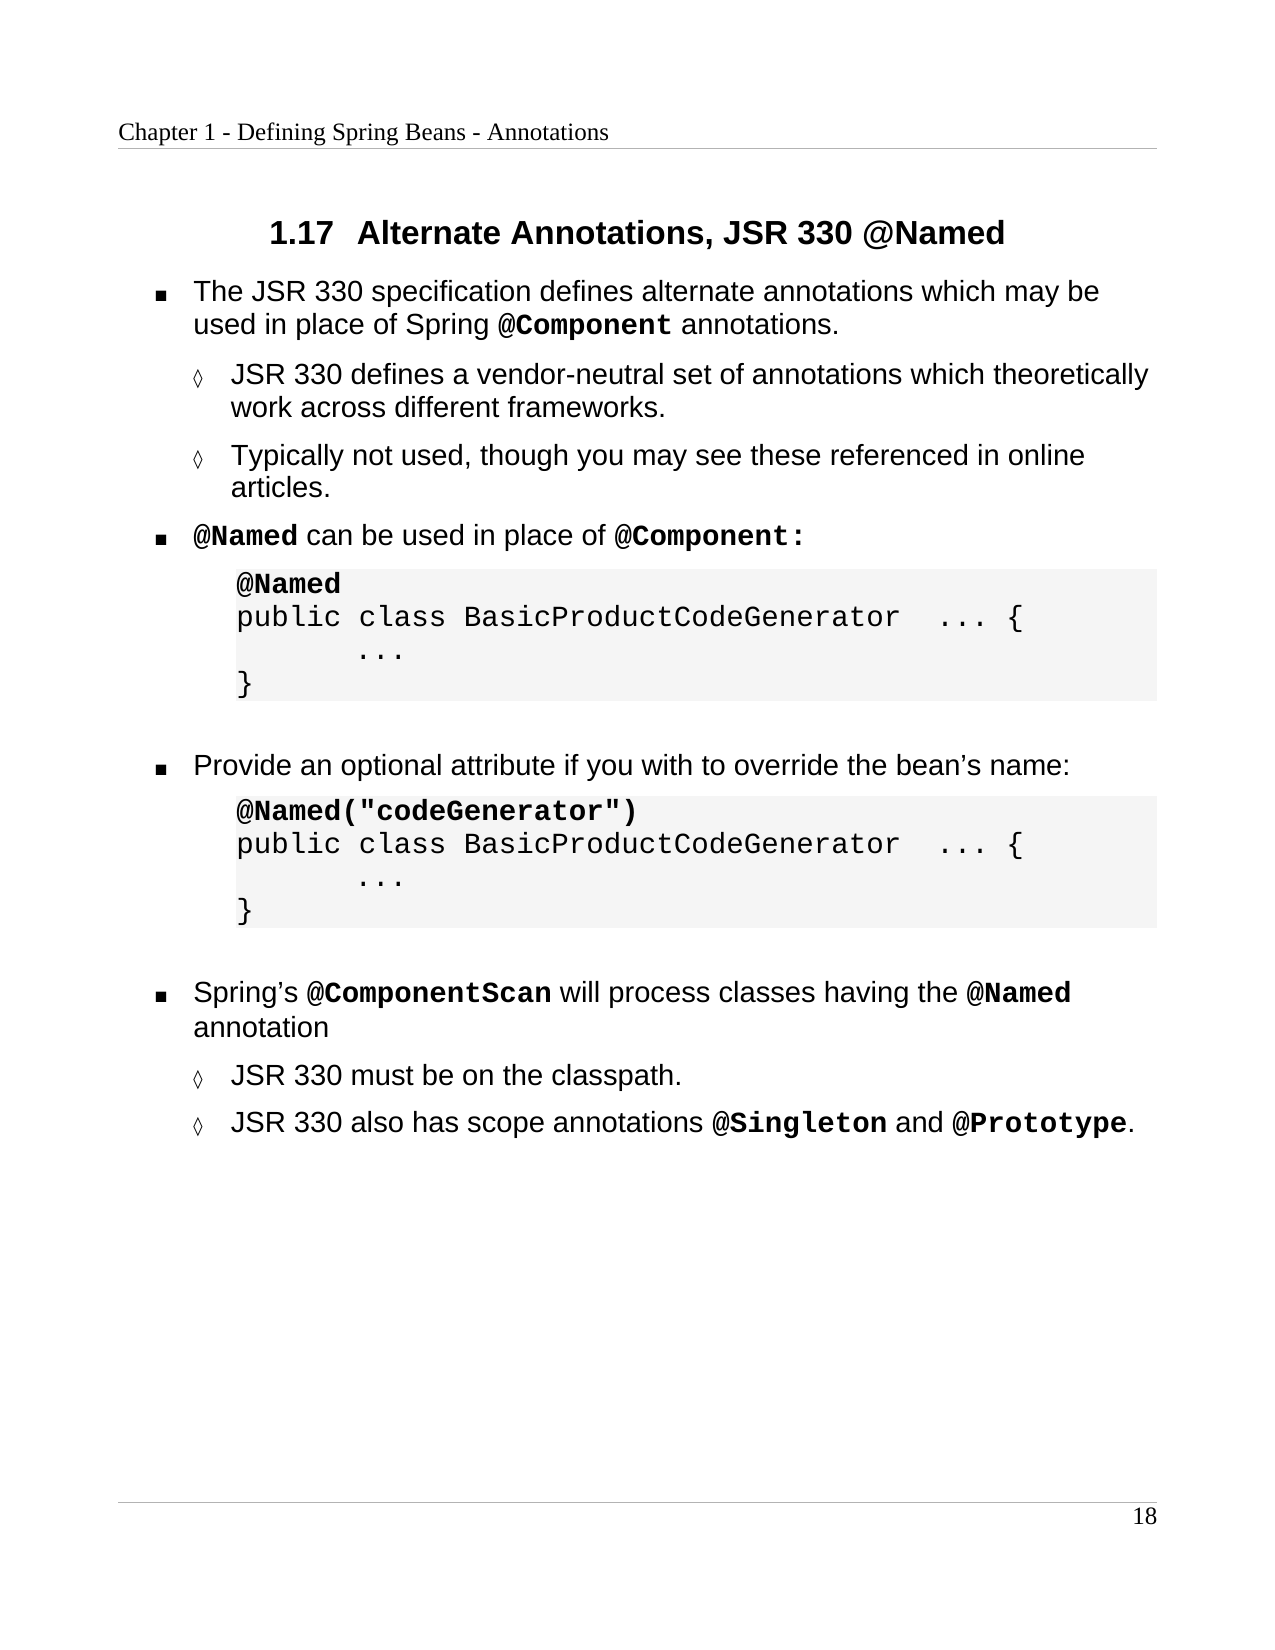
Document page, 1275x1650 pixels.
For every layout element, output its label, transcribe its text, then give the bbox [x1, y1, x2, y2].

list JSR 330 defines a vendor-neutral set of annotations which theoretically work across different frameworks. [193, 358, 1157, 423]
list JSR 330 also has scope annotations @Singleton and @Prototype. [193, 1106, 1157, 1141]
text @Named("codeGenerator") [236, 796, 1157, 829]
text } [236, 668, 1157, 701]
text public class BasicProductCodeGenerator ... { [236, 602, 1157, 635]
list Typically not used, though you may see these referenced in online articles. [193, 438, 1157, 504]
list Spring’s @ComponentScan will process classes having the @Named annotation [156, 976, 1157, 1044]
list The JSR 330 specification defines alternate annotations which may be used in place of Spring @Component annotations. [156, 275, 1157, 343]
list JSR 330 must be on the classpath. [193, 1059, 1157, 1091]
text ... [236, 862, 1157, 895]
text public class BasicProductCodeGenerator ... { [236, 829, 1157, 862]
list @Named can be used in place of @Component: [156, 519, 1157, 554]
text @Named [236, 569, 1157, 602]
text ... [236, 635, 1157, 668]
subtitle Alternate Annotations, JSR 330 @Named [118, 214, 1157, 251]
list Provide an optional attribute if you with to override the bean’s name: [156, 748, 1157, 781]
text } [236, 895, 1157, 928]
